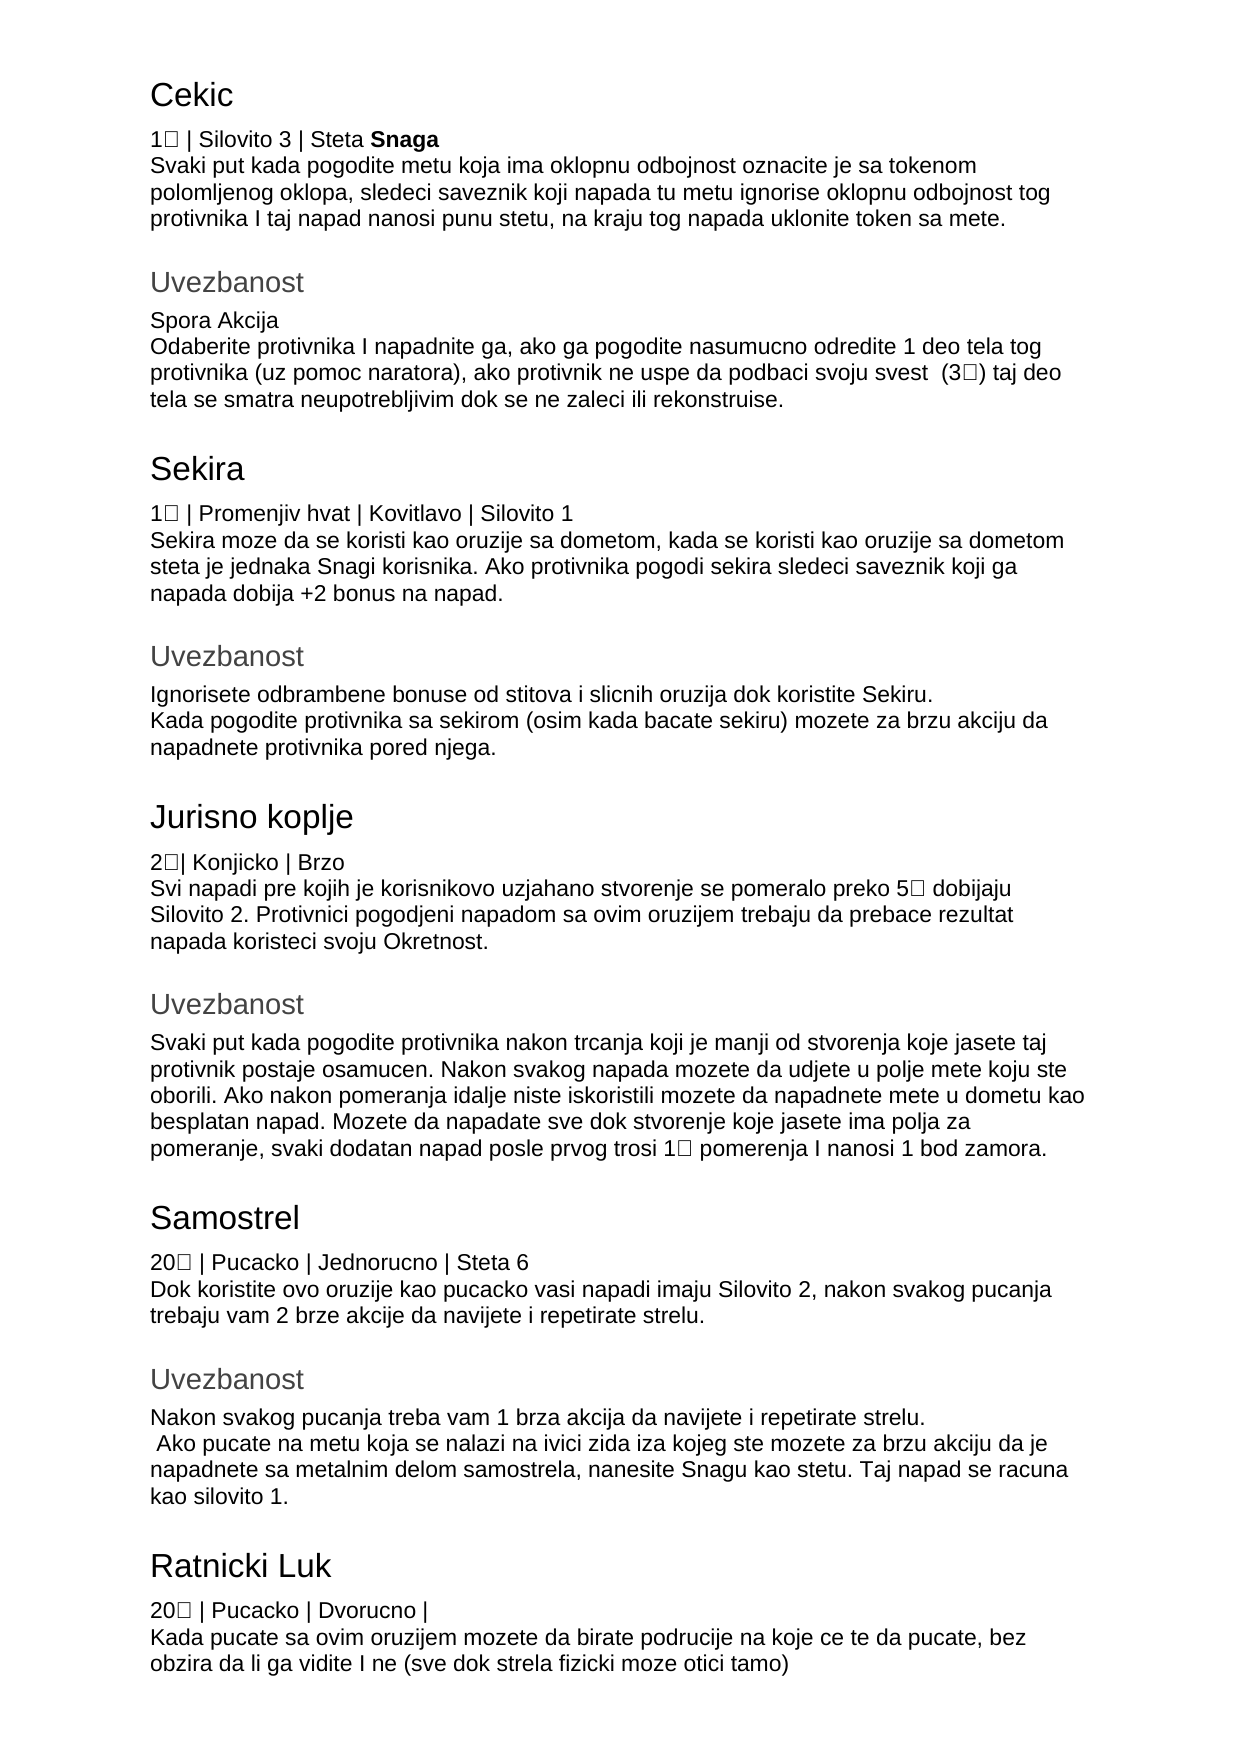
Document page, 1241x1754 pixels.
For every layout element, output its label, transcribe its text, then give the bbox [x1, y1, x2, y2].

text Spora Akcija [150, 307, 1091, 333]
subtitle Uvezbanost [150, 639, 1091, 673]
text Svaki put kada pogodite protivnika nakon trcanja koji je manji od stvorenja koje jasete taj protivnik postaje osamucen. Nakon svakog napada mozete da udjete u polje mete koju ste oborili. Ako nakon pomeranja idalje niste iskoristili mozete da napadnete mete u dometu kao besplatan napad. Mozete da napadate sve dok stvorenje koje jasete ima polja za pomeranje, svaki dodatan napad posle prvog trosi 1💥 pomerenja I nanosi 1 bod zamora. [150, 1029, 1091, 1161]
text 1💥 | Promenjiv hvat | Kovitlavo | Silovito 1 [150, 500, 1091, 527]
text 2💥| Konjicko | Brzo [150, 848, 1091, 875]
subtitle Uvezbanost [150, 987, 1091, 1021]
text Nakon svakog pucanja treba vam 1 brza akcija da navijete i repetirate strelu. [150, 1404, 1091, 1430]
subtitle Jurisno koplje [150, 798, 1091, 836]
text Kada pogodite protivnika sa sekirom (osim kada bacate sekiru) mozete za brzu akciju da napadnete protivnika pored njega. [150, 707, 1091, 760]
subtitle Samostrel [150, 1198, 1091, 1237]
subtitle Sekira [150, 449, 1091, 488]
subtitle Cekic [150, 75, 1091, 113]
text Ignorisete odbrambene bonuse od stitova i slicnih oruzija dok koristite Sekiru. [150, 681, 1091, 707]
subtitle Ratnicki Luk [150, 1547, 1091, 1585]
text Svaki put kada pogodite metu koja ima oklopnu odbojnost oznacite je sa tokenom polomljenog oklopa, sledeci saveznik koji napada tu metu ignorise oklopnu odbojnost tog protivnika I taj napad nanosi punu stetu, na kraju tog napada uklonite token sa mete. [150, 152, 1091, 231]
text 20💥 | Pucacko | Jednorucno | Steta 6 [150, 1249, 1091, 1276]
text Ako pucate na metu koja se nalazi na ivici zida iza kojeg ste mozete za brzu akciju da je napadnete sa metalnim delom samostrela, nanesite Snagu kao stetu. Taj napad se racuna kao silovito 1. [150, 1430, 1091, 1509]
subtitle Uvezbanost [150, 265, 1091, 298]
text Kada pucate sa ovim oruzijem mozete da birate podrucije na koje ce te da pucate, bez obzira da li ga vidite I ne (sve dok strela fizicki moze otici tamo) [150, 1624, 1091, 1677]
text Odaberite protivnika I napadnite ga, ako ga pogodite nasumucno odredite 1 deo tela tog protivnika (uz pomoc naratora), ako protivnik ne uspe da podbaci svoju svest (3🎲) taj deo tela se smatra neupotrebljivim dok se ne zaleci ili rekonstruise. [150, 333, 1091, 412]
text Dok koristite ovo oruzije kao pucacko vasi napadi imaju Silovito 2, nakon svakog pucanja trebaju vam 2 brze akcije da navijete i repetirate strelu. [150, 1276, 1091, 1328]
text Svi napadi pre kojih je korisnikovo uzjahano stvorenje se pomeralo preko 5💥 dobijaju Silovito 2. Protivnici pogodjeni napadom sa ovim oruzijem trebaju da prebace rezultat napada koristeci svoju Okretnost. [150, 875, 1091, 954]
text 20💥 | Pucacko | Dvorucno | [150, 1597, 1091, 1624]
subtitle Uvezbanost [150, 1362, 1091, 1395]
text 1💥 | Silovito 3 | Steta Snaga [150, 126, 1091, 152]
text Sekira moze da se koristi kao oruzije sa dometom, kada se koristi kao oruzije sa dometom steta je jednaka Snagi korisnika. Ako protivnika pogodi sekira sledeci saveznik koji ga napada dobija +2 bonus na napad. [150, 527, 1091, 606]
